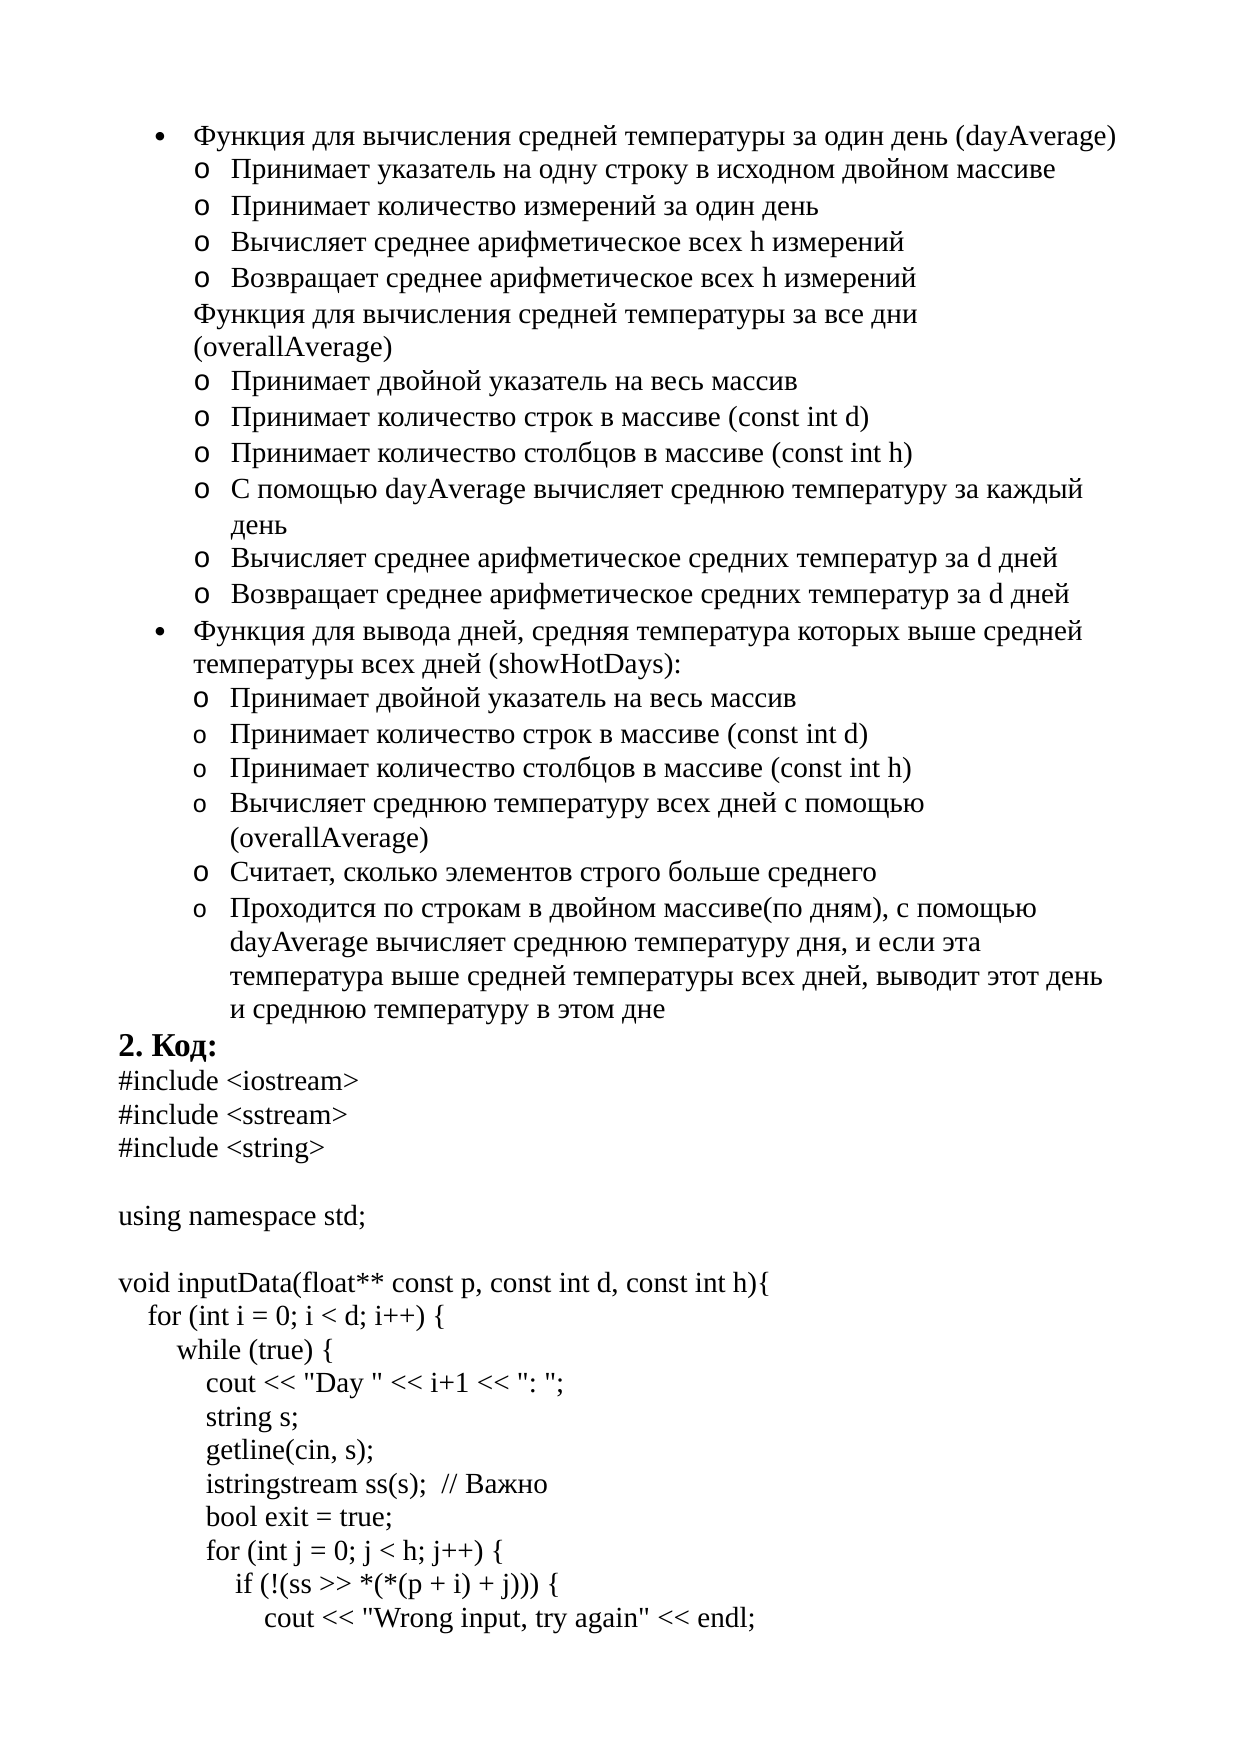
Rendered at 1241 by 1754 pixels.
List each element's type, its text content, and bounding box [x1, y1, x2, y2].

list Возвращает среднее арифметическое средних температур за d дней [193, 577, 1122, 613]
list Принимает двойной указатель на весь массив [192, 680, 1122, 716]
list Принимает количество измерений за один день [193, 188, 1122, 224]
list Принимает количество строк в массиве (const int d) [193, 399, 1122, 435]
list Принимает указатель на одну строку в исходном двойном массиве [193, 152, 1122, 188]
list Принимает двойной указатель на весь массив [193, 363, 1122, 399]
list Считает, сколько элементов строго больше среднего [192, 854, 1122, 890]
list Принимает количество строк в массиве (const int d) [192, 716, 1122, 751]
list Функция для вычисления средней температуры за один день (dayAverage) [156, 118, 1122, 152]
list Вычисляет среднее арифметическое всех h измерений [193, 224, 1122, 260]
text Функция для вычисления средней температуры за все дни (overallAverage) [193, 296, 1122, 363]
list Проходится по строкам в двойном массиве(по дням), с помощью dayAverage вычисляет среднюю температуру дня, и если эта температура выше средней температуры всех дней, выводит этот день и среднюю температуру в этом дне [192, 890, 1122, 1025]
list Функция для вывода дней, средняя температура которых выше средней температуры всех дней (showHotDays): [156, 613, 1122, 680]
list Вычисляет среднее арифметическое средних температур за d дней [193, 541, 1122, 577]
list Возвращает среднее арифметическое всех h измерений [193, 260, 1122, 296]
list Вычисляет среднюю температуру всех дней с помощью (overallAverage) [192, 785, 1122, 854]
text #include <iostream> #include <sstream> #include <string> using namespace std; void inputData(float** const p, const int d, const int h){ for (int i = 0; i < d; i++) { while (true) { cout << "Day " << i+1 << ": "; string s; getline(cin, s); istringstream ss(s); // Важно bool exit = true; for (int j = 0; j < h; j++) { if (!(ss >> *(*(p + i) + j))) { cout << "Wrong input, try again" << endl; [118, 1063, 1122, 1634]
list Принимает количество столбцов в массиве (const int h) [192, 751, 1122, 785]
list С помощью dayAverage вычисляет среднюю температуру за каждый день [193, 471, 1122, 541]
text 2. Код: [118, 1025, 1122, 1063]
list Принимает количество столбцов в массиве (const int h) [193, 435, 1122, 471]
